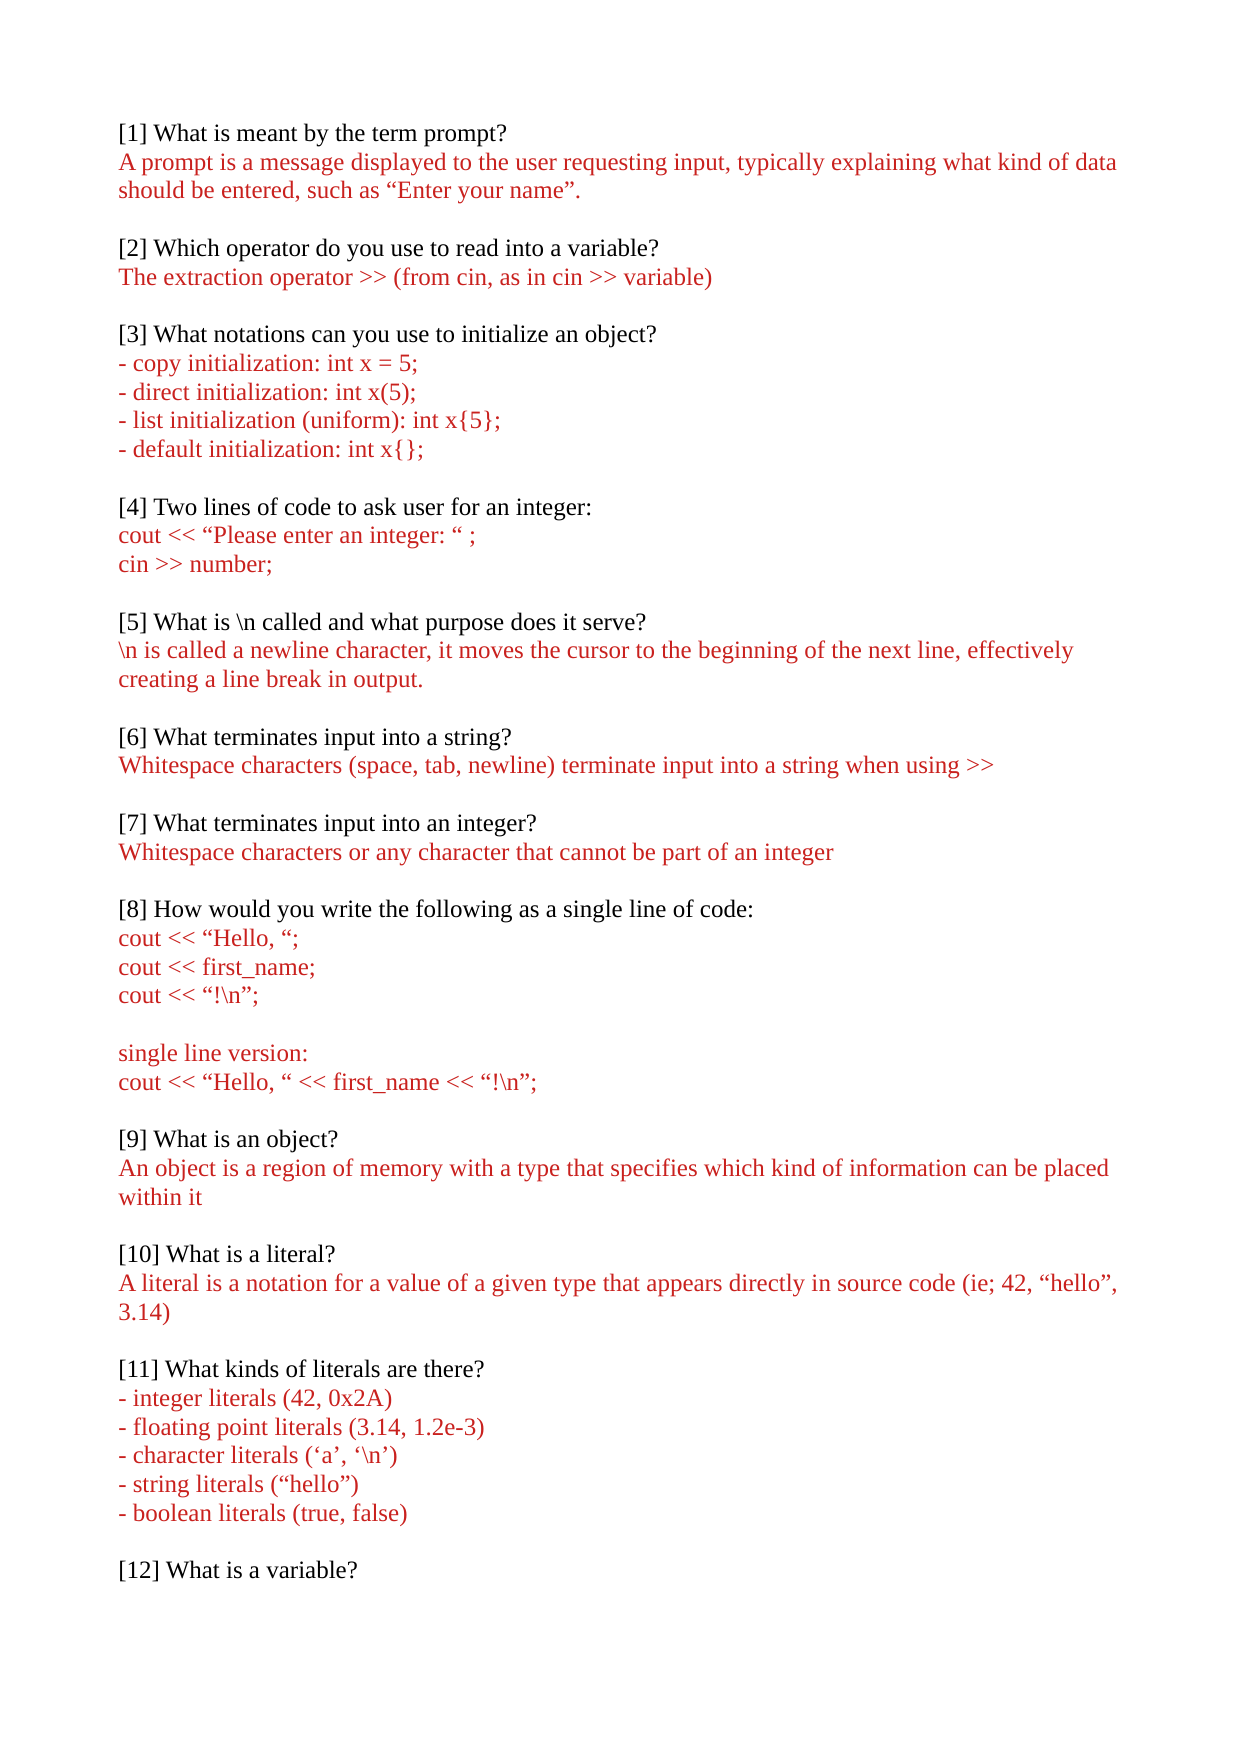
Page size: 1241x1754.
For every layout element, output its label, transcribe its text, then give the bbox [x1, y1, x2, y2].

text [8] How would you write the following as a single line of code: [118, 894, 1122, 923]
text [3] What notations can you use to initialize an object? [118, 319, 1122, 348]
text [7] What terminates input into an integer? [118, 808, 1122, 837]
text Whitespace characters (space, tab, newline) terminate input into a string when using >> [118, 751, 1122, 779]
text [9] What is an object? [118, 1124, 1122, 1153]
text cin >> number; [118, 549, 1122, 578]
text - boolean literals (true, false) [118, 1498, 1122, 1527]
text cout << “Hello, “; [118, 923, 1122, 952]
text - direct initialization: int x(5); [118, 377, 1122, 406]
text [11] What kinds of literals are there? [118, 1354, 1122, 1383]
text single line version: [118, 1038, 1122, 1067]
text \n is called a newline character, it moves the cursor to the beginning of the next line, effectively creating a line break in output. [118, 636, 1122, 693]
text [6] What terminates input into a string? [118, 722, 1122, 751]
text cout << “Hello, “ << first_name << “!\n”; [118, 1067, 1122, 1096]
text cout << “!\n”; [118, 981, 1122, 1009]
text Whitespace characters or any character that cannot be part of an integer [118, 837, 1122, 866]
text - string literals (“hello”) [118, 1469, 1122, 1498]
text [2] Which operator do you use to read into a variable? [118, 233, 1122, 262]
text cout << “Please enter an integer: “ ; [118, 521, 1122, 549]
text A literal is a notation for a value of a given type that appears directly in source code (ie; 42, “hello”, 3.14) [118, 1268, 1122, 1326]
text - list initialization (uniform): int x{5}; [118, 406, 1122, 434]
text [10] What is a literal? [118, 1239, 1122, 1268]
text An object is a region of memory with a type that specifies which kind of information can be placed within it [118, 1153, 1122, 1211]
text - floating point literals (3.14, 1.2e-3) [118, 1412, 1122, 1441]
text - copy initialization: int x = 5; [118, 348, 1122, 377]
text cout << first_name; [118, 952, 1122, 981]
text [1] What is meant by the term prompt? [118, 118, 1122, 147]
text [5] What is \n called and what purpose does it serve? [118, 607, 1122, 636]
text - default initialization: int x{}; [118, 434, 1122, 463]
text [4] Two lines of code to ask user for an integer: [118, 492, 1122, 521]
text - character literals (‘a’, ‘\n’) [118, 1441, 1122, 1469]
text - integer literals (42, 0x2A) [118, 1383, 1122, 1412]
text A prompt is a message displayed to the user requesting input, typically explaining what kind of data should be entered, such as “Enter your name”. [118, 147, 1122, 204]
text The extraction operator >> (from cin, as in cin >> variable) [118, 262, 1122, 291]
text [12] What is a variable? [118, 1556, 1122, 1584]
